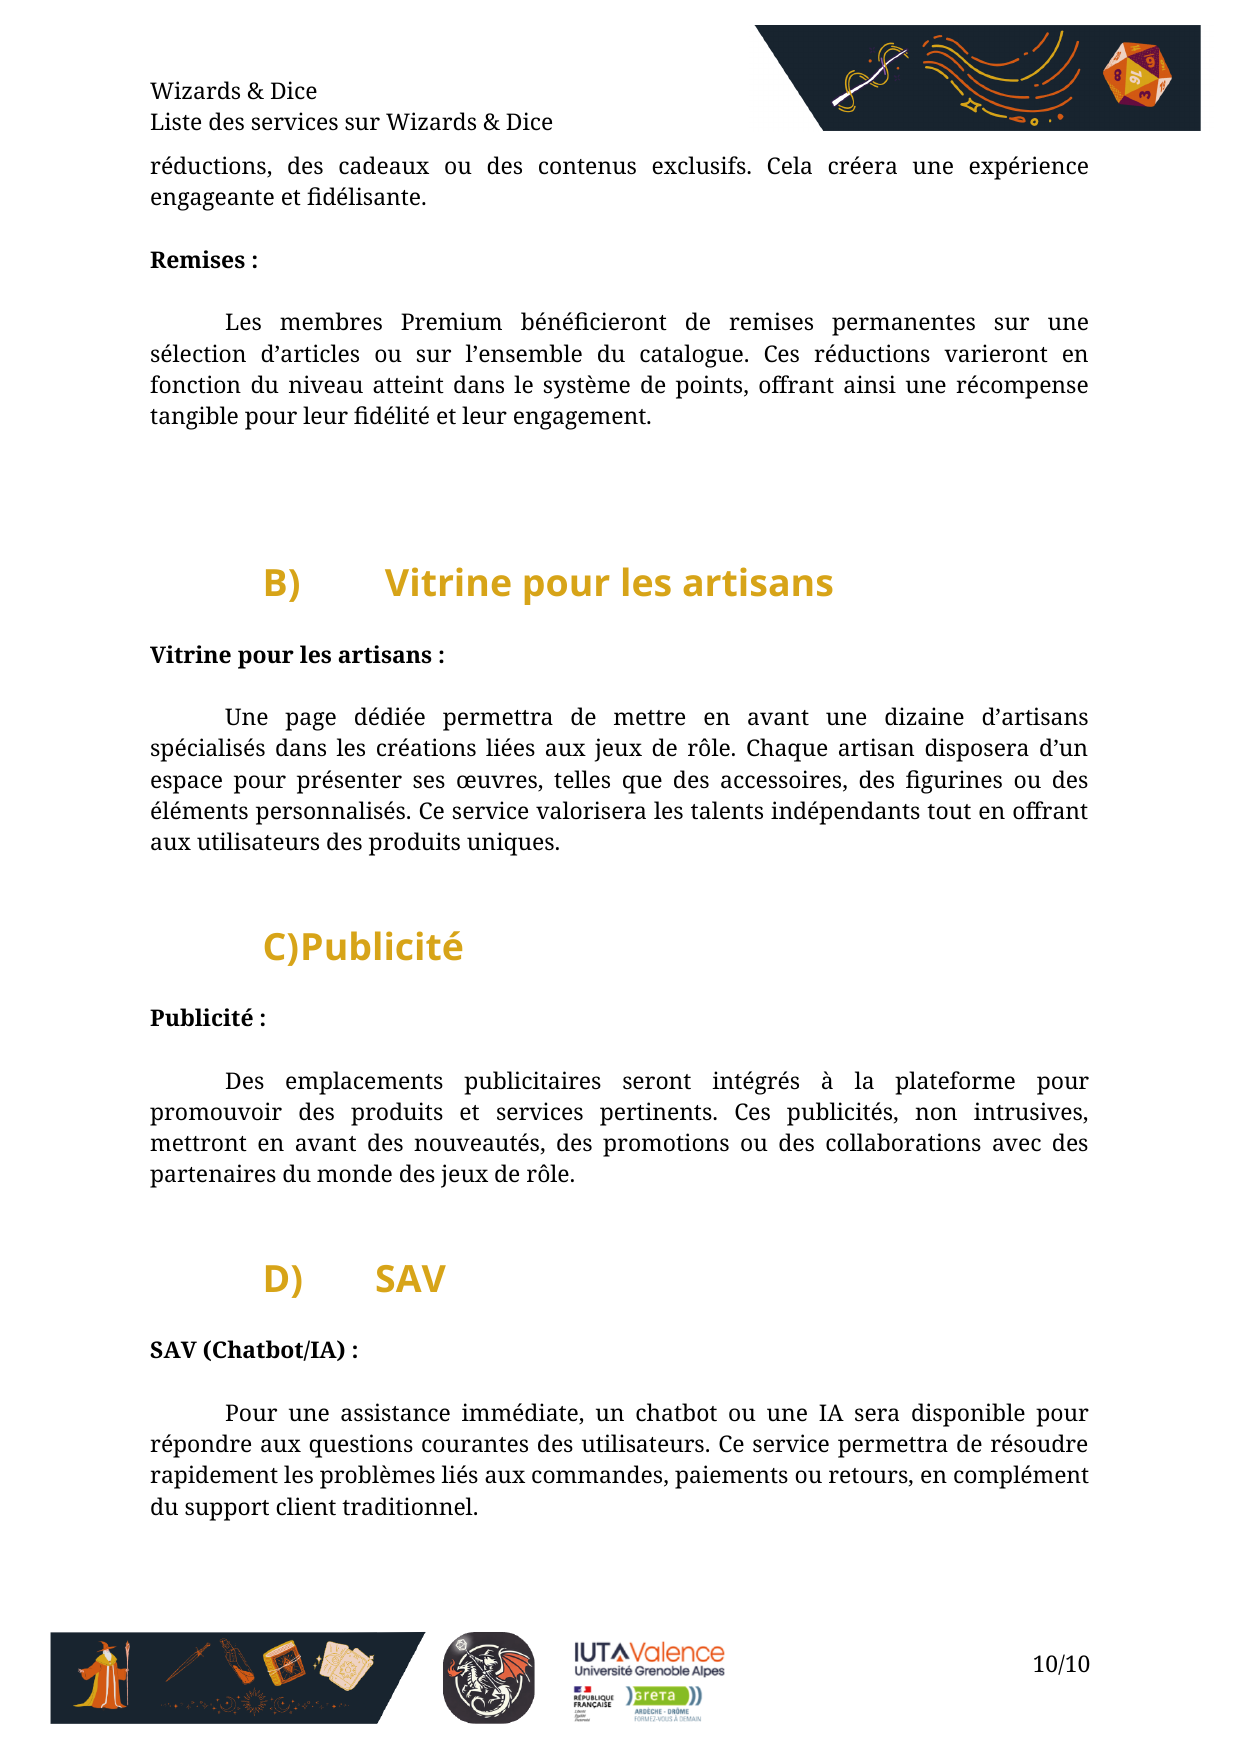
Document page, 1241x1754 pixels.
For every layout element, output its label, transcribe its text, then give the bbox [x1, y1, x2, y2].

subtitle Publicité [262, 920, 1090, 971]
text Des emplacements publicitaires seront intégrés à la plateforme pour promouvoir des produits et services pertinents. Ces publicités, non intrusives, mettront en avant des nouveautés, des promotions ou des collaborations avec des partenaires du monde des jeux de rôle. [150, 1064, 1090, 1189]
text Remises : [150, 244, 1090, 275]
subtitle Vitrine pour les artisans [262, 556, 1090, 607]
text Une page dédiée permettra de mettre en avant une dizaine d’artisans spécialisés dans les créations liées aux jeux de rôle. Chaque artisan disposera d’un espace pour présenter ses œuvres, telles que des accessoires, des figurines ou des éléments personnalisés. Ce service valorisera les talents indépendants tout en offrant aux utilisateurs des produits uniques. [150, 701, 1090, 857]
text Publicité : [150, 1002, 1090, 1033]
text SAV (Chatbot/IA) : [150, 1334, 1090, 1366]
text Vitrine pour les artisans : [150, 638, 1090, 670]
text Pour une assistance immédiate, un chatbot ou une IA sera disponible pour répondre aux questions courantes des utilisateurs. Ce service permettra de résoudre rapidement les problèmes liés aux commandes, paiements ou retours, en complément du support client traditionnel. [150, 1397, 1090, 1522]
text réductions, des cadeaux ou des contenus exclusifs. Cela créera une expérience engageante et fidélisante. [150, 150, 1090, 212]
picture [748, 25, 1214, 132]
text Les membres Premium bénéficieront de remises permanentes sur une sélection d’articles ou sur l’ensemble du catalogue. Ces réductions varieront en fonction du niveau atteint dans le système de points, offrant ainsi une récompense tangible pour leur fidélité et leur engagement. [150, 306, 1090, 431]
picture [42, 1628, 749, 1733]
subtitle SAV [262, 1252, 1090, 1303]
